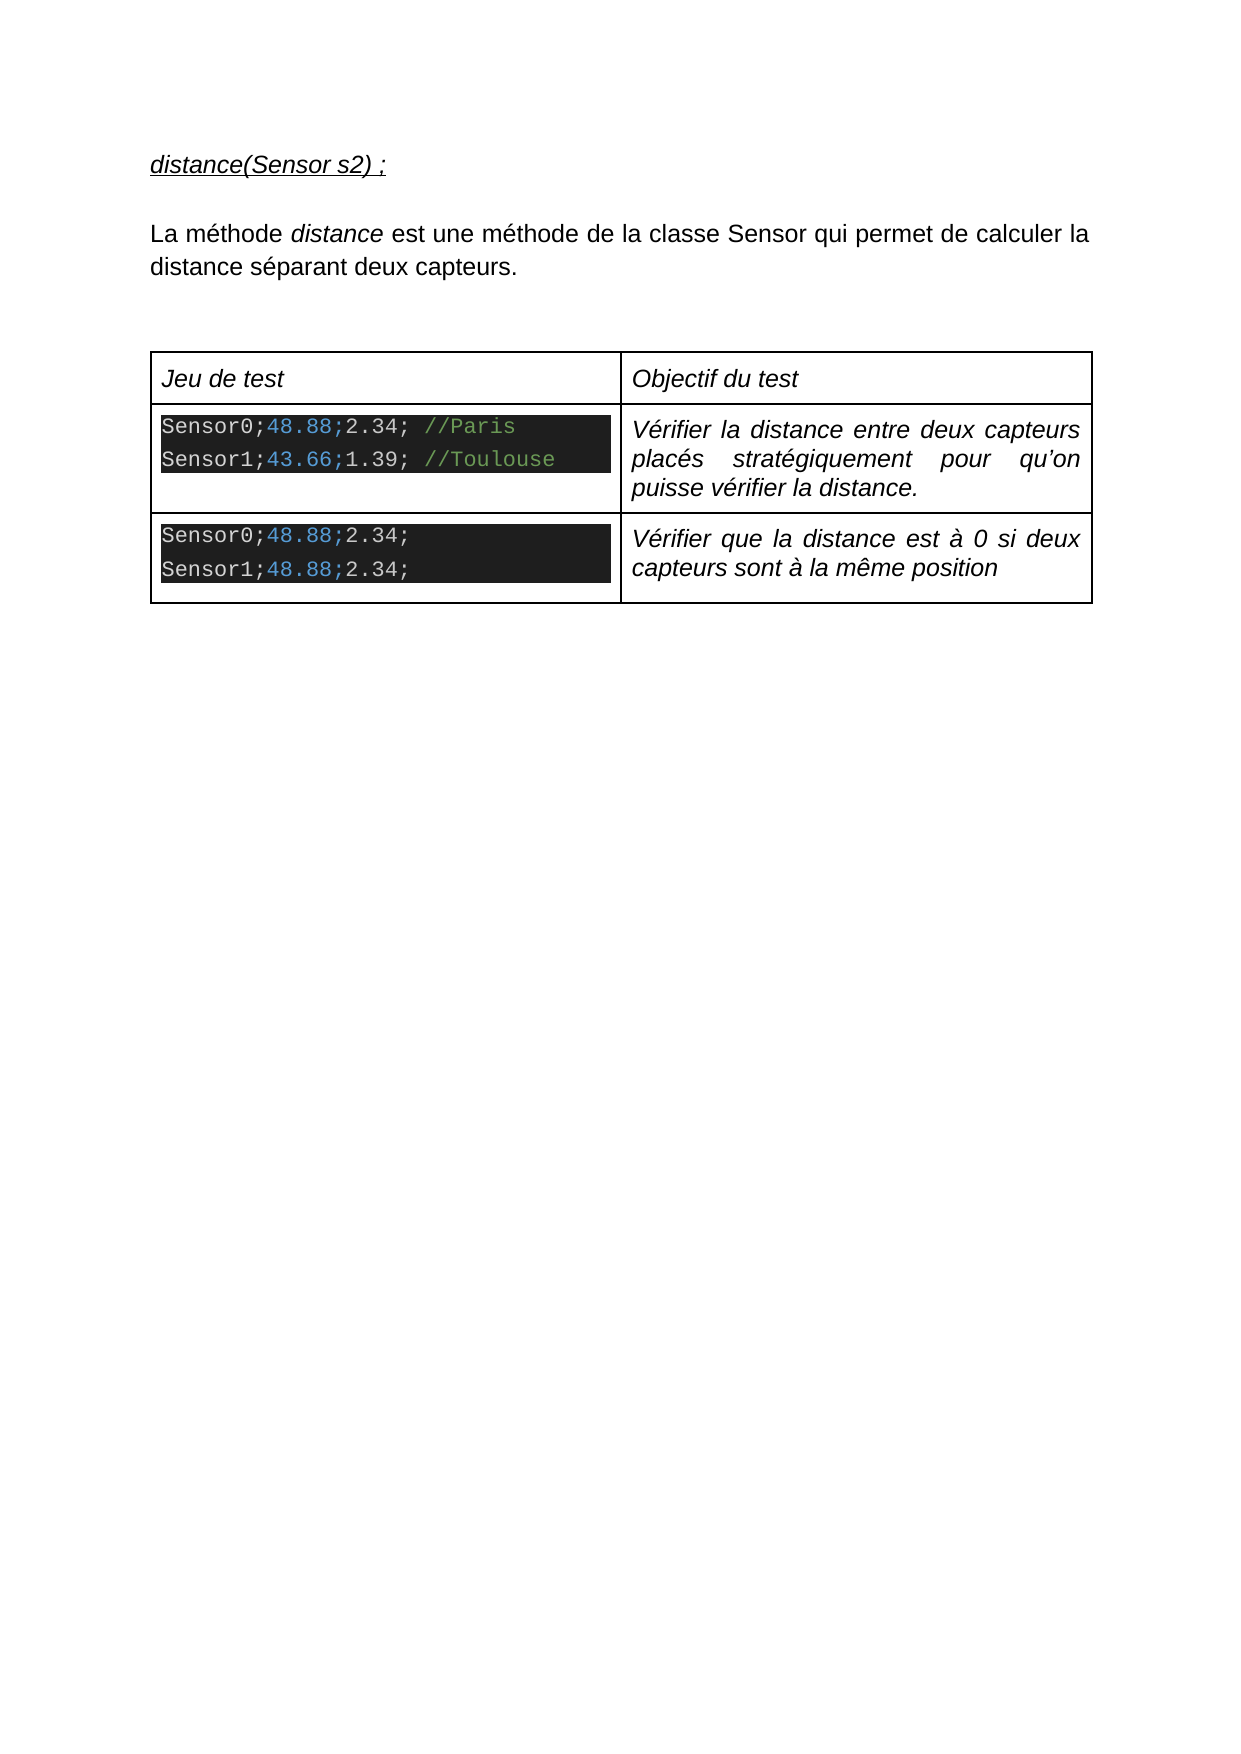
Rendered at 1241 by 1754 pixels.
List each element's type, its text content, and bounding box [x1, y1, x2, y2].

table_cell Sensor0;48.88;2.34; //Paris Sensor1;43.66;1.39; //Toulouse [152, 405, 620, 512]
table_header Jeu de test [152, 353, 620, 403]
table_cell Vérifier la distance entre deux capteurs placés stratégiquement pour qu’on puisse vérifier la distance. [622, 405, 1091, 512]
text La méthode distance est une méthode de la classe Sensor qui permet de calculer la distance séparant deux capteurs. [150, 219, 1090, 281]
table_header Objectif du test [622, 353, 1091, 403]
table_cell Vérifier que la distance est à 0 si deux capteurs sont à la même position [622, 514, 1091, 602]
text distance(Sensor s2) ; [150, 150, 1090, 179]
table_cell Sensor0;48.88;2.34; Sensor1;48.88;2.34; [152, 514, 620, 602]
